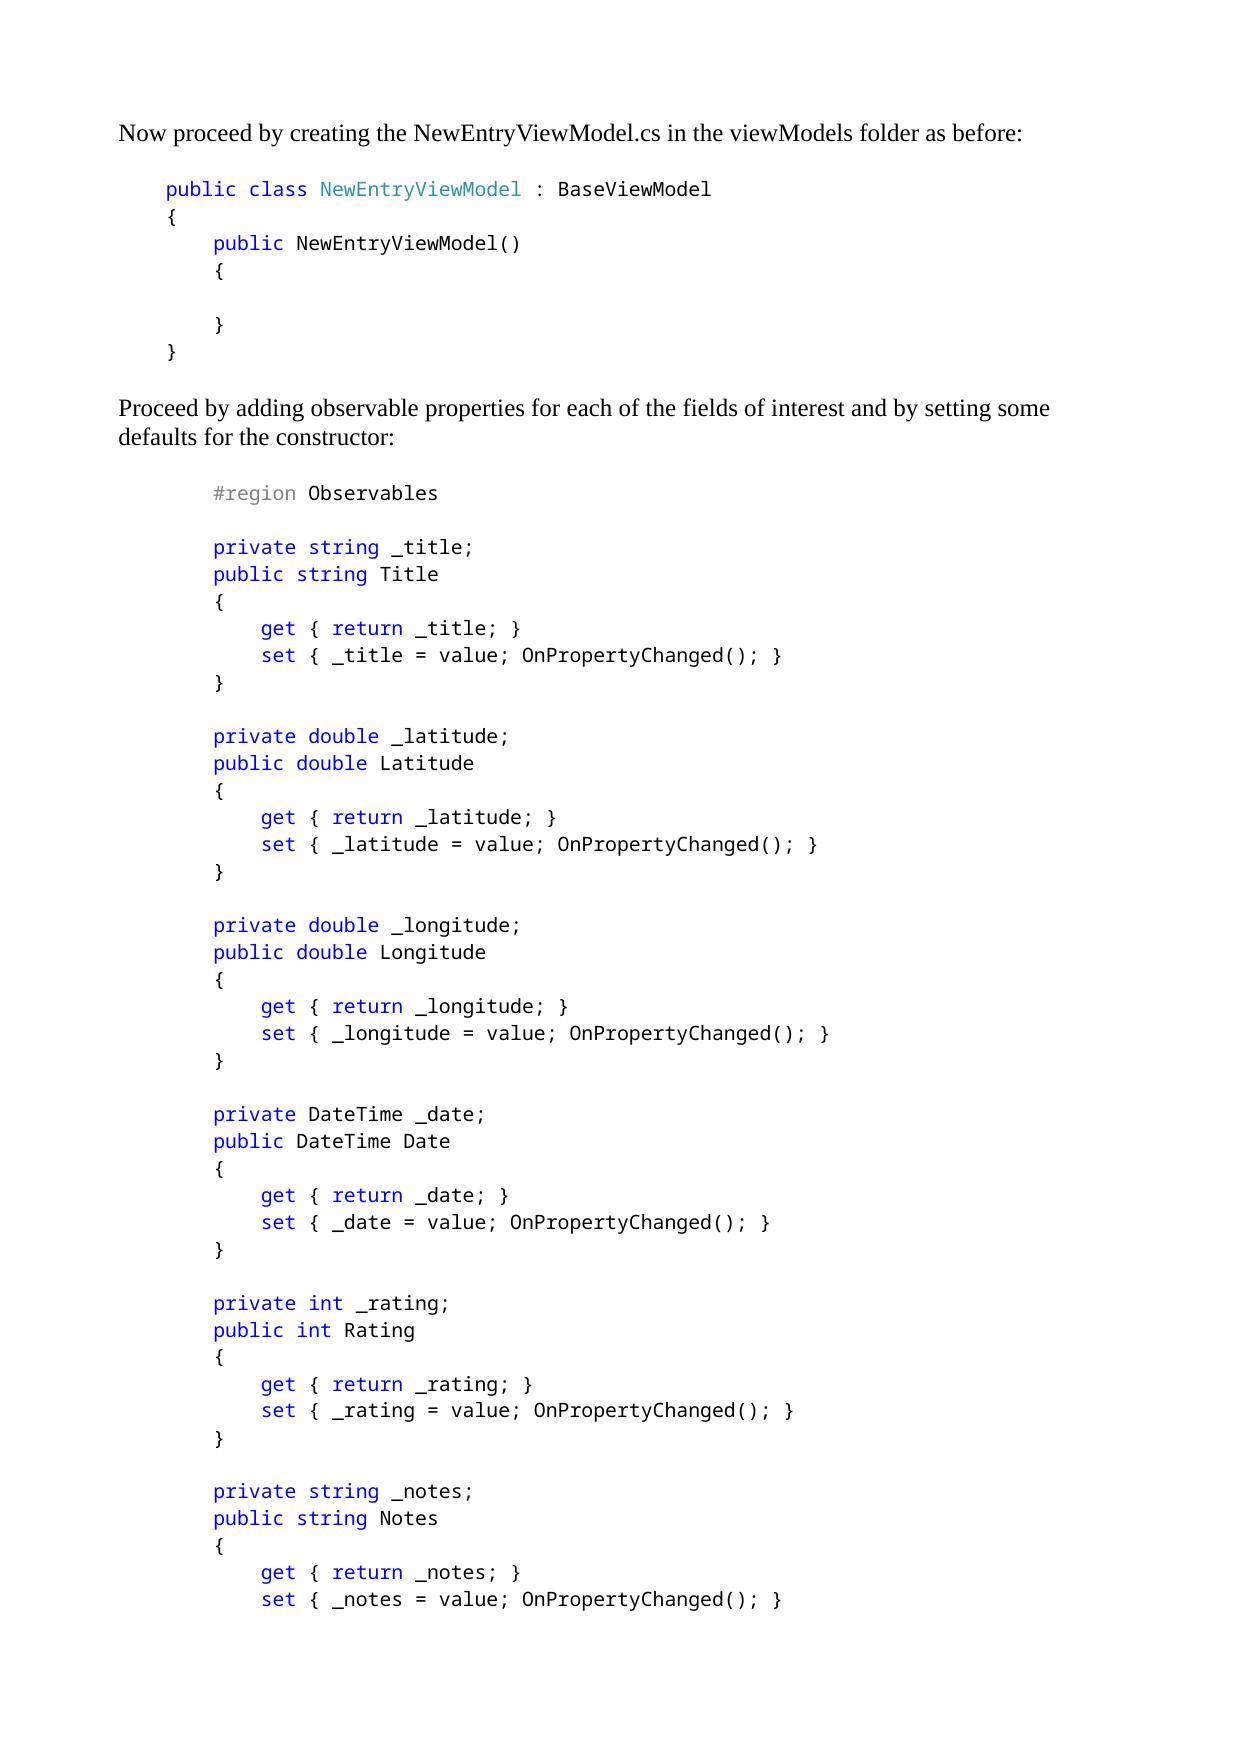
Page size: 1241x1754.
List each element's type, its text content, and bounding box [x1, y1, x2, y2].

text public DateTime Date [118, 1127, 1122, 1154]
text } [118, 1046, 1122, 1073]
text get { return _rating; } [118, 1370, 1122, 1397]
text public int Rating [118, 1316, 1122, 1343]
text private int _rating; [118, 1289, 1122, 1316]
text public double Latitude [118, 749, 1122, 776]
text public class NewEntryViewModel : BaseViewModel [118, 176, 1122, 203]
text { [118, 776, 1122, 803]
text } [118, 857, 1122, 884]
text set { _rating = value; OnPropertyChanged(); } [118, 1397, 1122, 1424]
text { [118, 1532, 1122, 1559]
text Now proceed by creating the NewEntryViewModel.cs in the viewModels folder as before: [118, 118, 1122, 147]
text { [118, 1343, 1122, 1370]
text { [118, 587, 1122, 614]
text set { _title = value; OnPropertyChanged(); } [118, 641, 1122, 668]
text private string _title; [118, 533, 1122, 560]
text private double _longitude; [118, 911, 1122, 938]
text { [118, 1154, 1122, 1181]
text public double Longitude [118, 938, 1122, 965]
text private DateTime _date; [118, 1100, 1122, 1127]
text private double _latitude; [118, 722, 1122, 749]
text } [118, 668, 1122, 695]
text public NewEntryViewModel() [118, 229, 1122, 257]
text } [118, 311, 1122, 337]
text set { _longitude = value; OnPropertyChanged(); } [118, 1019, 1122, 1046]
text } [118, 1235, 1122, 1262]
text get { return _latitude; } [118, 803, 1122, 830]
text public string Notes [118, 1505, 1122, 1532]
text get { return _longitude; } [118, 992, 1122, 1019]
text public string Title [118, 560, 1122, 587]
text get { return _date; } [118, 1181, 1122, 1208]
text set { _notes = value; OnPropertyChanged(); } [118, 1586, 1122, 1613]
text Proceed by adding observable properties for each of the fields of interest and by setting some defaults for the constructor: [118, 393, 1122, 451]
text set { _date = value; OnPropertyChanged(); } [118, 1208, 1122, 1235]
text { [118, 965, 1122, 992]
text { [118, 203, 1122, 229]
text #region Observables [118, 479, 1122, 506]
text private string _notes; [118, 1478, 1122, 1505]
text set { _latitude = value; OnPropertyChanged(); } [118, 830, 1122, 857]
text { [118, 257, 1122, 283]
text get { return _title; } [118, 614, 1122, 641]
text } [118, 1424, 1122, 1451]
text get { return _notes; } [118, 1559, 1122, 1586]
text } [118, 337, 1122, 364]
